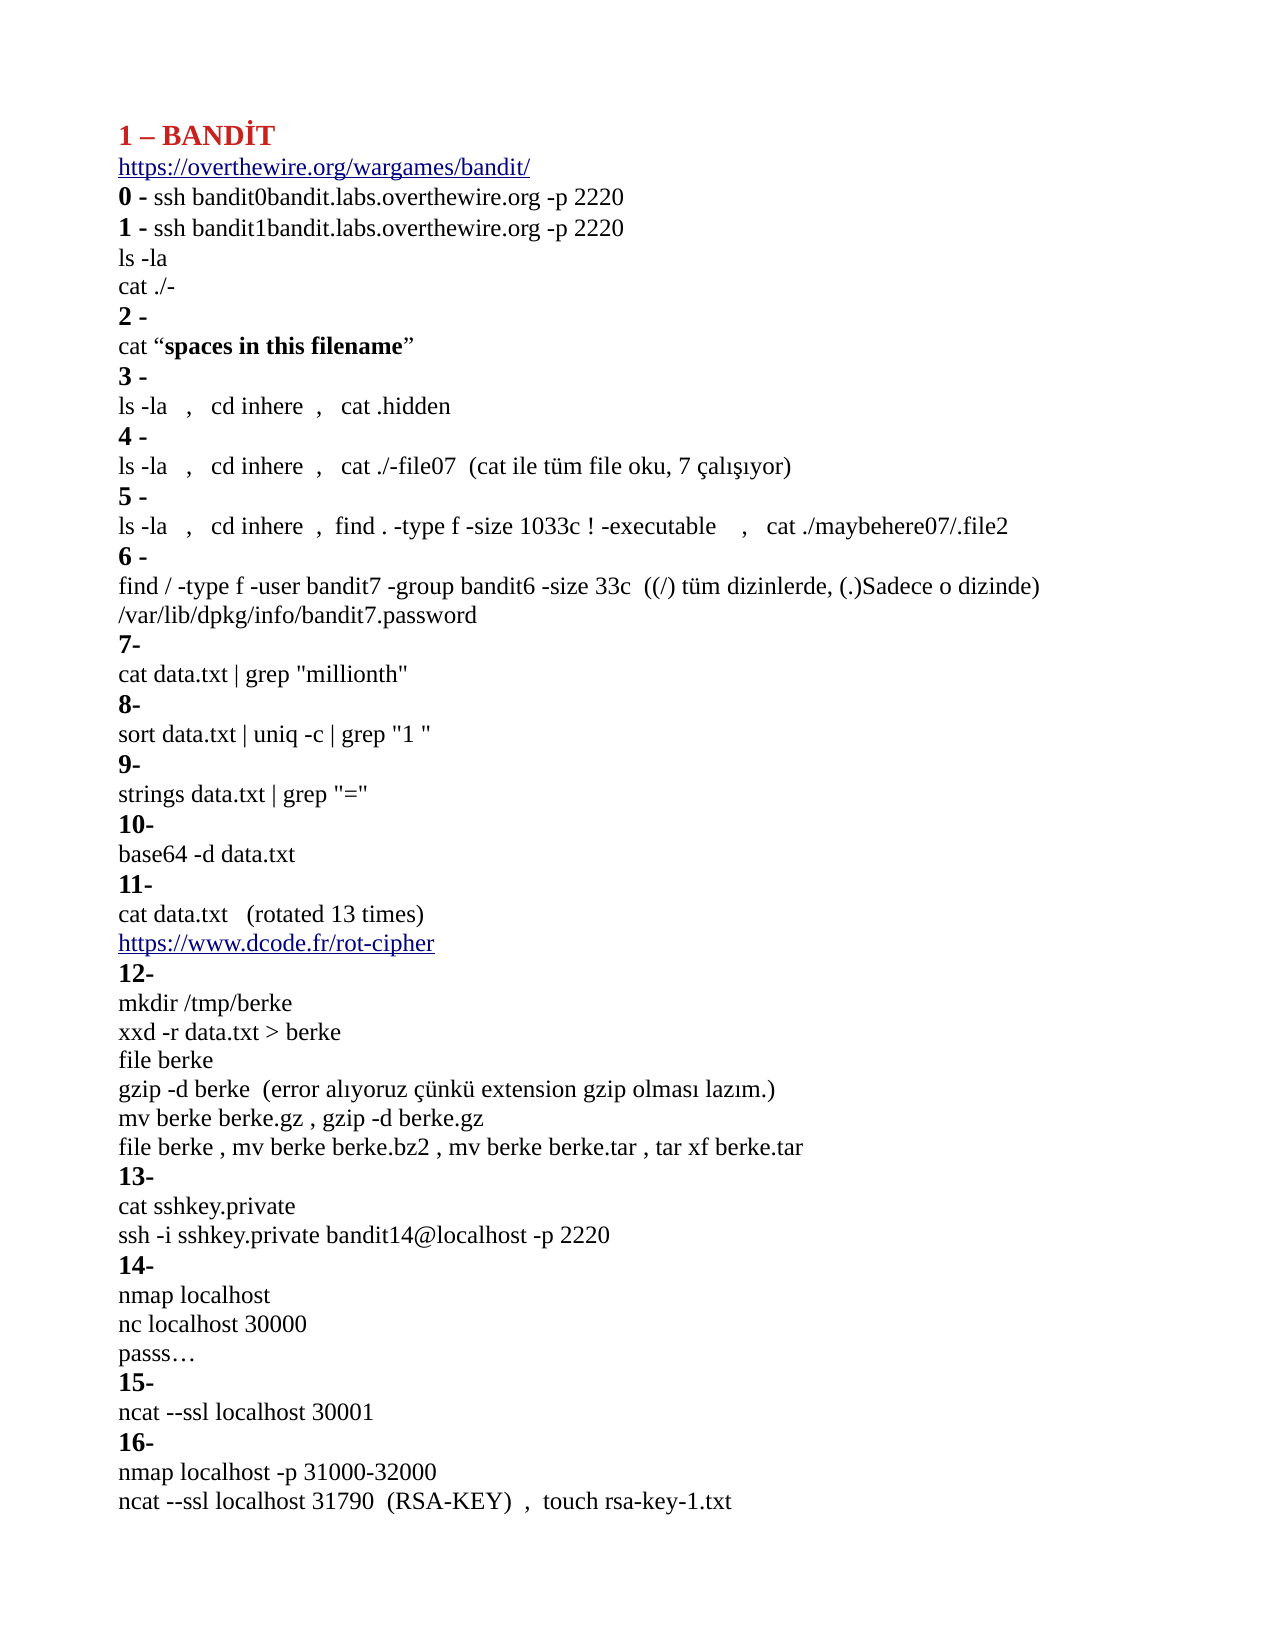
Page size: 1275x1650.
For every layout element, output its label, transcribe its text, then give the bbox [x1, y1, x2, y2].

text ls -la , cd inhere , find . -type f -size 1033c ! -executable , cat ./maybehere07/.file2 [118, 511, 1157, 540]
text https://overthewire.org/wargames/bandit/ [118, 152, 1157, 180]
text 1 - ssh bandit1bandit.labs.overthewire.org -p 2220 [118, 212, 1157, 243]
text 7- [118, 628, 1157, 659]
text ncat --ssl localhost 31790 (RSA-KEY) , touch rsa-key-1.txt [118, 1486, 1157, 1515]
text cat “spaces in this filename” [118, 331, 1157, 360]
text ls -la [118, 243, 1157, 271]
text sort data.txt | uniq -c | grep "1 " [118, 719, 1157, 748]
text passs… [118, 1338, 1157, 1366]
text mkdir /tmp/berke [118, 988, 1157, 1017]
text 11- [118, 868, 1157, 899]
text ls -la , cd inhere , cat ./-file07 (cat ile tüm file oku, 7 çalışıyor) [118, 451, 1157, 480]
text base64 -d data.txt [118, 839, 1157, 868]
text https://www.dcode.fr/rot-cipher [118, 928, 1157, 957]
text ncat --ssl localhost 30001 [118, 1397, 1157, 1426]
text 6 - [118, 540, 1157, 571]
text 9- [118, 748, 1157, 779]
text 8- [118, 688, 1157, 719]
text 5 - [118, 480, 1157, 511]
text cat data.txt | grep "millionth" [118, 659, 1157, 688]
text 2 - [118, 300, 1157, 331]
text 0 - ssh bandit0bandit.labs.overthewire.org -p 2220 [118, 180, 1157, 212]
text 1 – BANDİT [118, 118, 1157, 152]
text 15- [118, 1366, 1157, 1397]
text strings data.txt | grep "=" [118, 779, 1157, 808]
text mv berke berke.gz , gzip -d berke.gz [118, 1103, 1157, 1132]
text cat sshkey.private [118, 1191, 1157, 1220]
text xxd -r data.txt > berke [118, 1017, 1157, 1045]
text nmap localhost -p 31000-32000 [118, 1457, 1157, 1486]
text 14- [118, 1249, 1157, 1280]
text find / -type f -user bandit7 -group bandit6 -size 33c ((/) tüm dizinlerde, (.)Sadece o dizinde) [118, 571, 1157, 600]
text 4 - [118, 420, 1157, 451]
text cat data.txt (rotated 13 times) [118, 899, 1157, 928]
text file berke , mv berke berke.bz2 , mv berke berke.tar , tar xf berke.tar [118, 1132, 1157, 1160]
text cat ./- [118, 271, 1157, 300]
text 12- [118, 957, 1157, 988]
text nc localhost 30000 [118, 1309, 1157, 1338]
text /var/lib/dpkg/info/bandit7.password [118, 600, 1157, 628]
text ssh -i sshkey.private bandit14@localhost -p 2220 [118, 1220, 1157, 1249]
text 10- [118, 808, 1157, 839]
text file berke [118, 1045, 1157, 1074]
text 13- [118, 1160, 1157, 1191]
text 3 - [118, 360, 1157, 391]
text ls -la , cd inhere , cat .hidden [118, 391, 1157, 420]
text gzip -d berke (error alıyoruz çünkü extension gzip olması lazım.) [118, 1074, 1157, 1103]
text 16- [118, 1426, 1157, 1457]
text nmap localhost [118, 1280, 1157, 1309]
